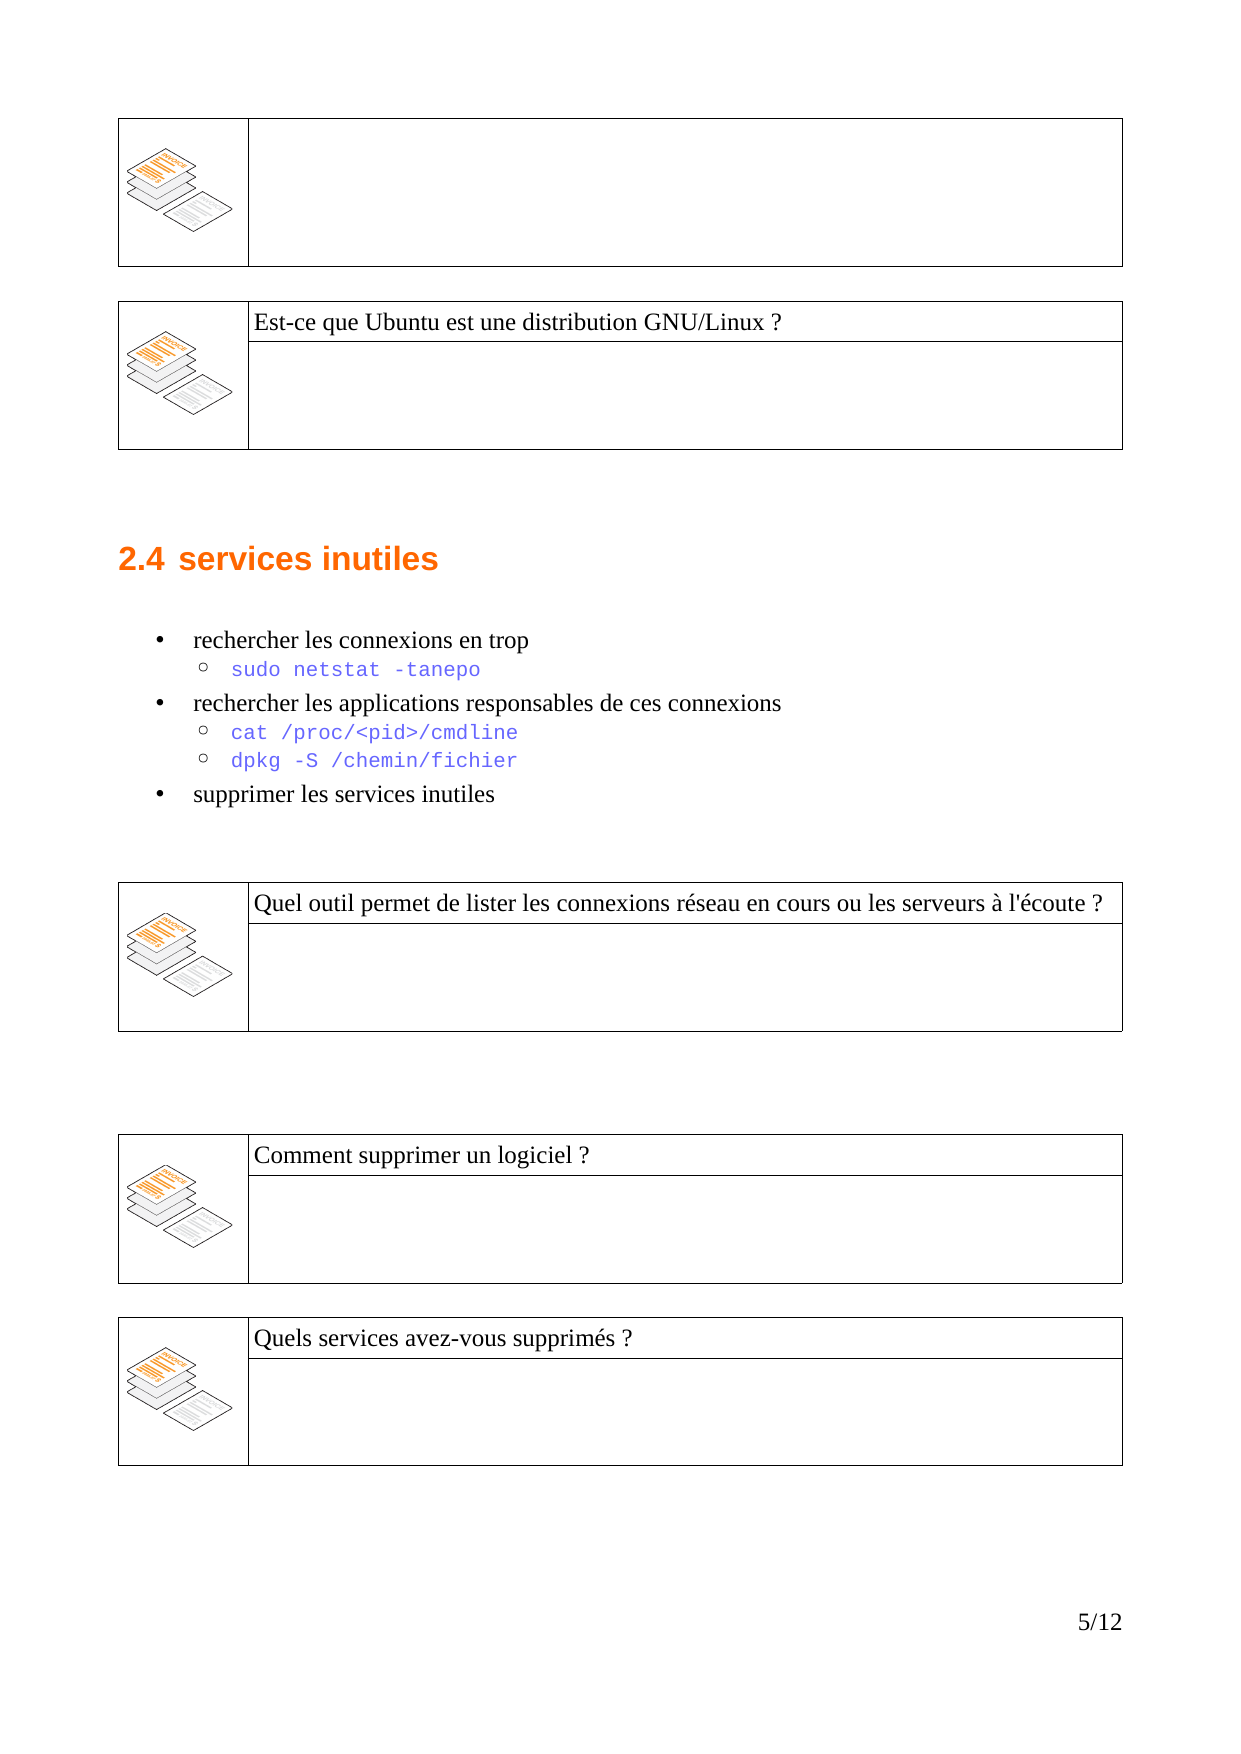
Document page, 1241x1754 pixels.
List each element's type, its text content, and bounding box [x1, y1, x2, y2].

table_header Comment supprimer un logiciel ? [249, 1135, 1122, 1174]
table_cell [249, 924, 1122, 1031]
table_cell [249, 1176, 1122, 1282]
table_header [119, 1135, 248, 1282]
list rechercher les connexions en trop [156, 625, 1122, 654]
list supprimer les services inutiles [156, 779, 1122, 808]
list rechercher les applications responsables de ces connexions [156, 688, 1122, 716]
picture [127, 913, 233, 997]
table_header [119, 119, 248, 266]
table_header [119, 883, 248, 1031]
table_header Est-ce que Ubuntu est une distribution GNU/Linux ? [249, 302, 1122, 341]
picture [127, 331, 233, 415]
table_cell [249, 119, 1122, 266]
table_header [119, 1318, 248, 1465]
table_cell [249, 1359, 1122, 1465]
subtitle services inutiles [118, 539, 1122, 578]
table_header Quels services avez-vous supprimés ? [249, 1318, 1122, 1357]
table_header [119, 302, 248, 449]
picture [127, 1165, 233, 1248]
table_cell [249, 342, 1122, 449]
list sudo netstat -tanepo [193, 659, 1122, 683]
list dpkg -S /chemin/fichier [193, 751, 1122, 774]
table_header Quel outil permet de lister les connexions réseau en cours ou les serveurs à l'écoute ? [249, 883, 1122, 923]
list cat /proc/<pid>/cmdline [193, 722, 1122, 746]
picture [127, 148, 233, 232]
picture [127, 1347, 233, 1431]
